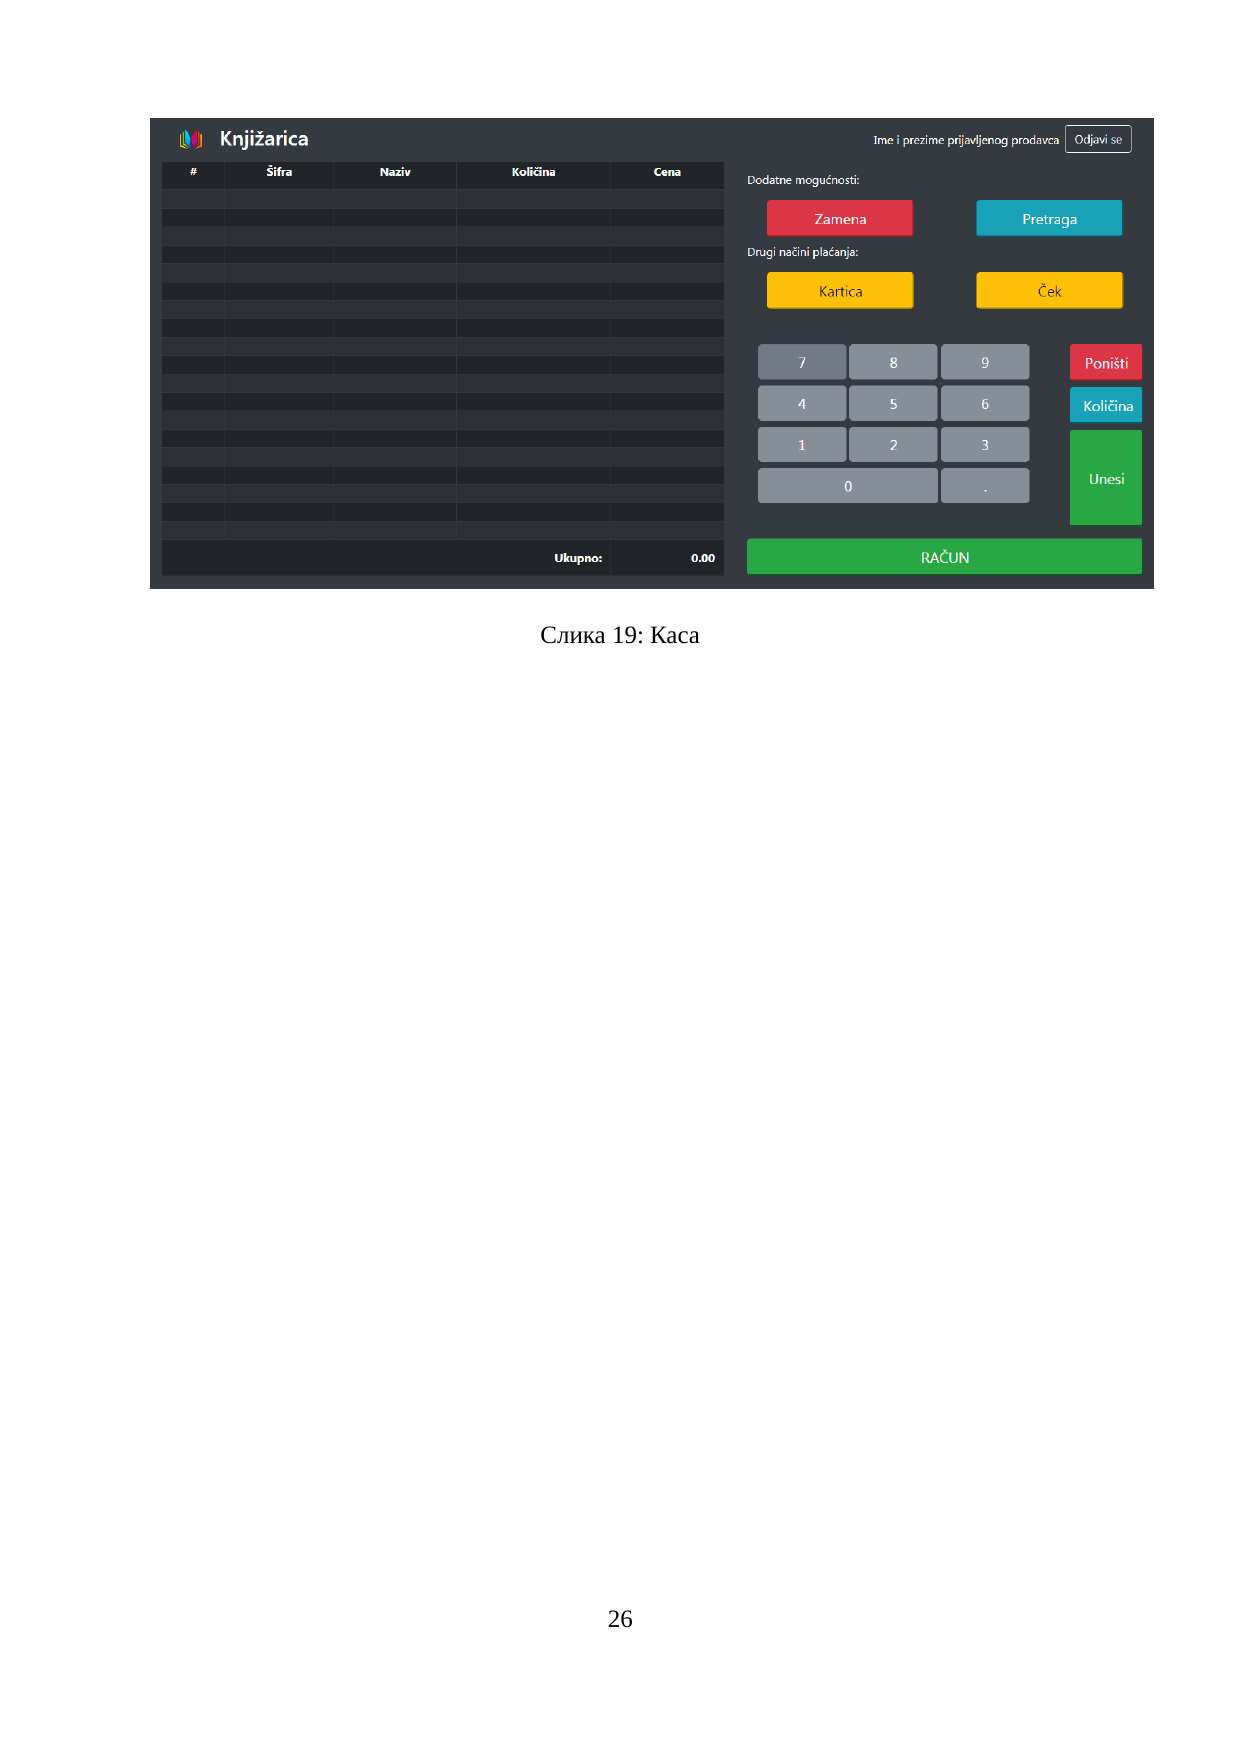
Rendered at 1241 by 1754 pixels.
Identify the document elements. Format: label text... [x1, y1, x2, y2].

text Слика 19: Каса [150, 620, 1090, 648]
